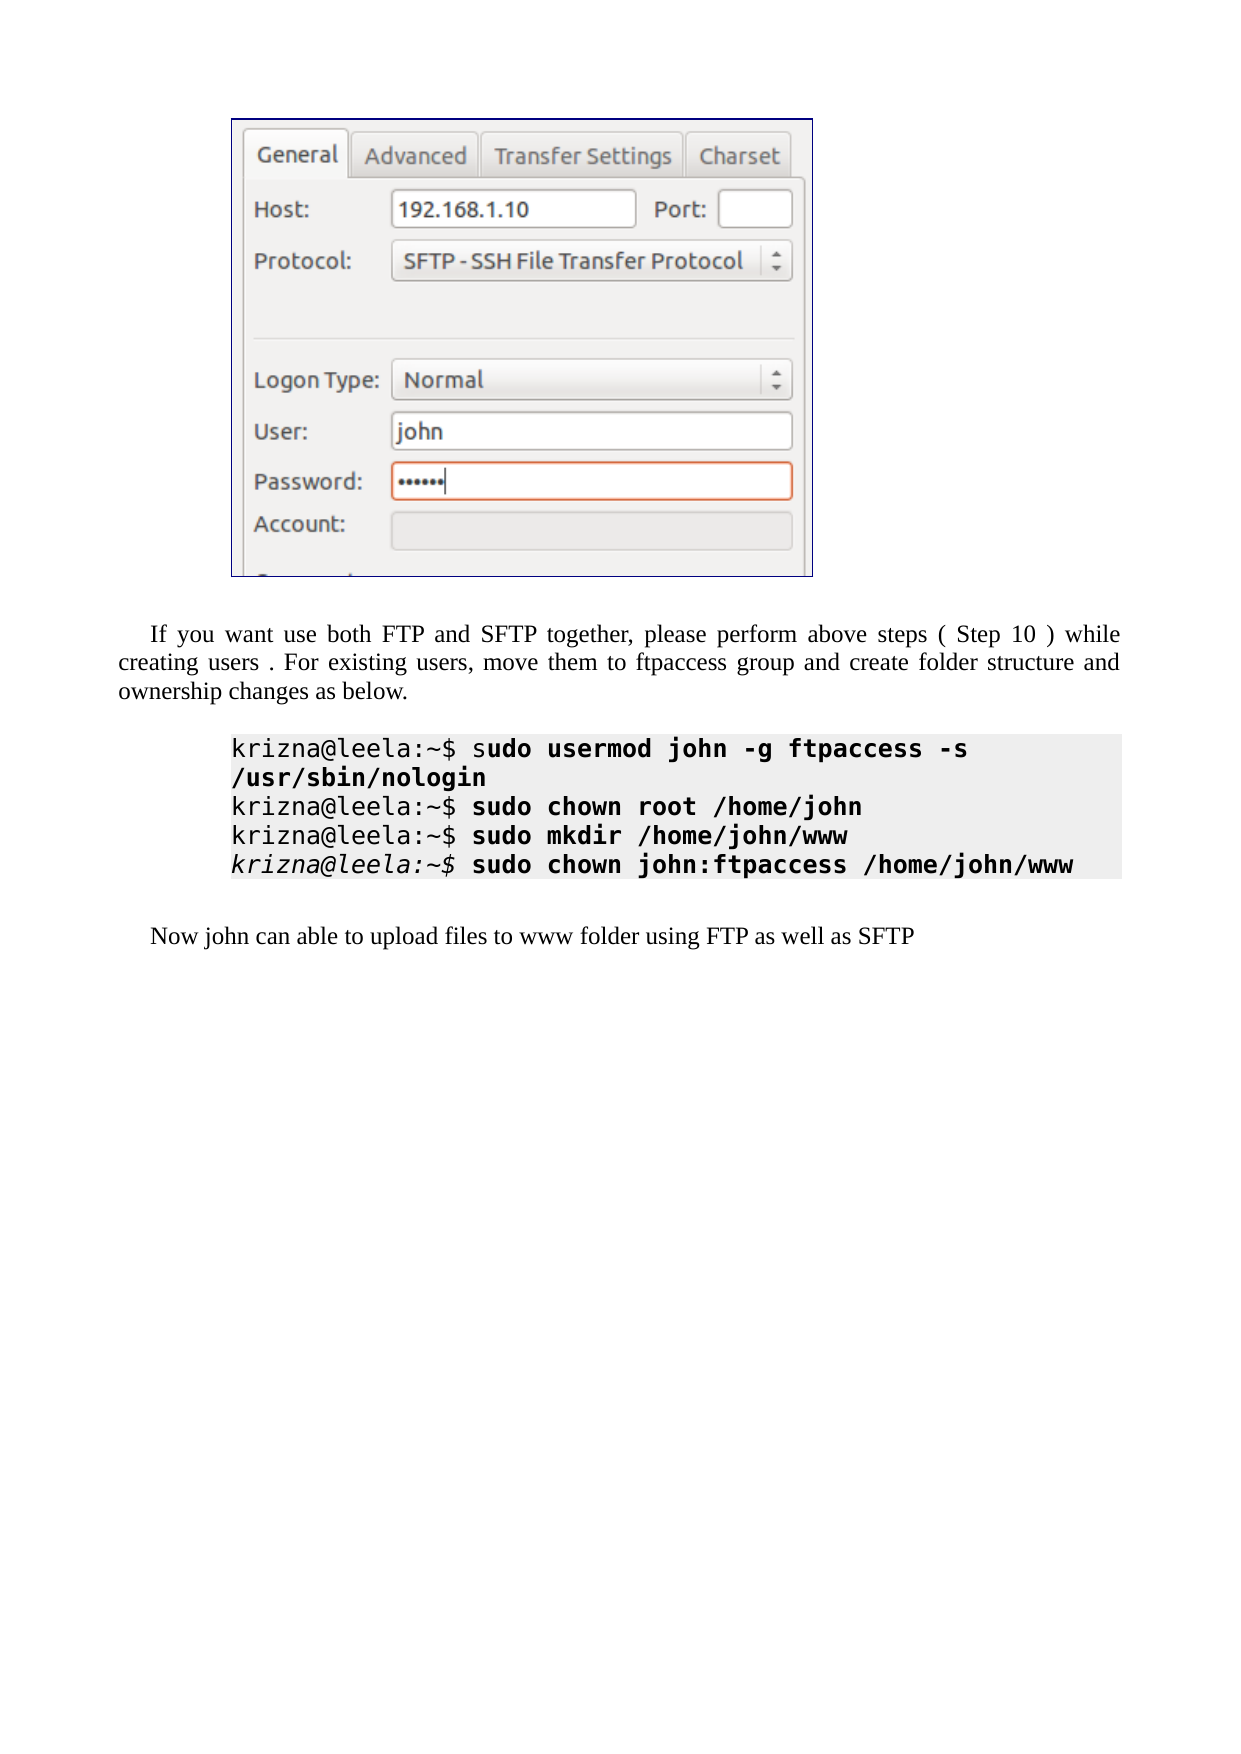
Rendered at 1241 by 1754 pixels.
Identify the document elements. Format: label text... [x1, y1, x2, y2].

text If you want use both FTP and SFTP together, please perform above steps ( Step 10 ) while creating users . For existing users, move them to ftpaccess group and create folder structure and ownership changes as below. [118, 619, 1122, 705]
picture [232, 120, 812, 576]
text Now john can able to upload files to www folder using FTP as well as SFTP [118, 921, 1122, 949]
text krizna@leela:~$ sudo usermod john -g ftpaccess -s /usr/sbin/nologin krizna@leela:~$ sudo chown root /home/john krizna@leela:~$ sudo mkdir /home/john/www krizna@leela:~$ sudo chown john:ftpaccess /home/john/www [231, 734, 1122, 879]
